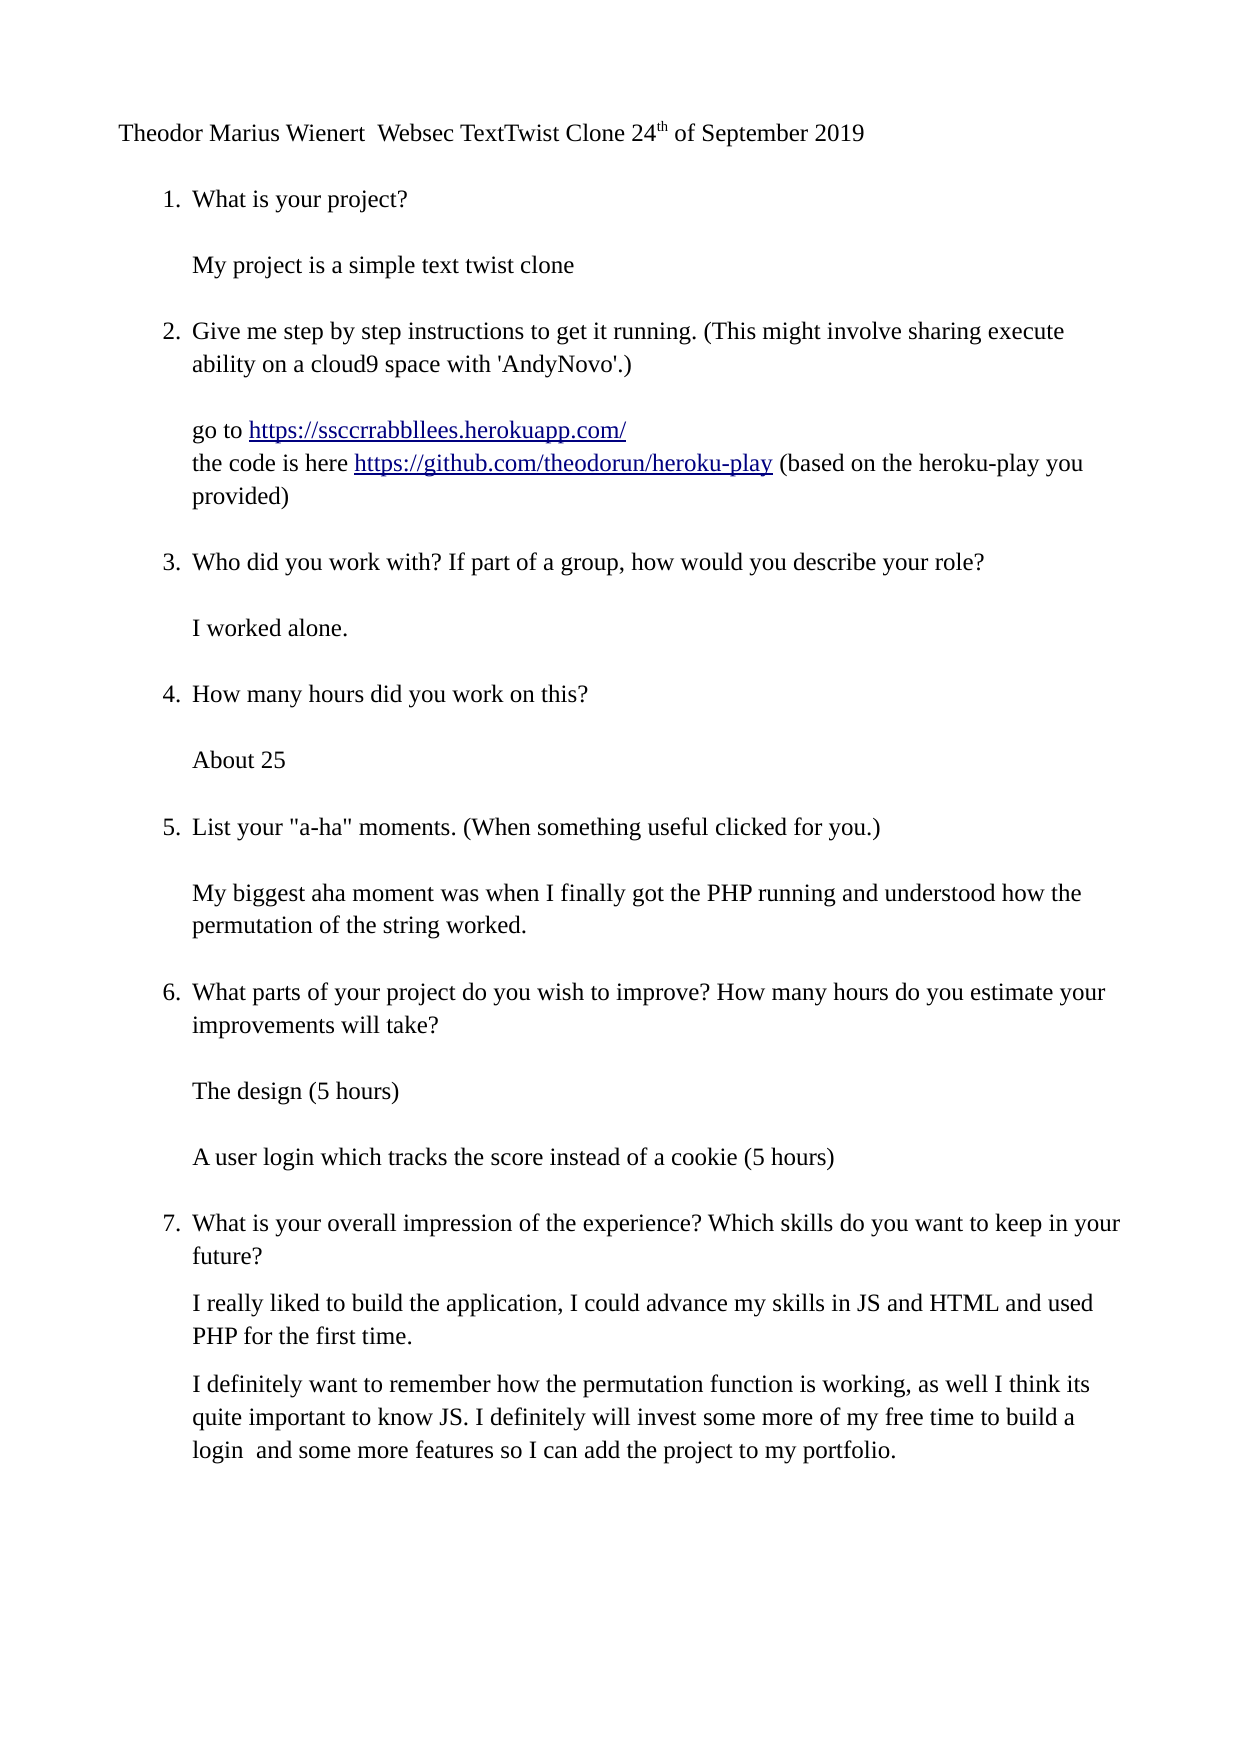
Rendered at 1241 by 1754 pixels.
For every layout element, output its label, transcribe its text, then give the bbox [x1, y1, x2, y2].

list the code is here https://github.com/theodorun/heroku-play (based on the heroku-play you provided) [162, 448, 1122, 510]
text A user login which tracks the score instead of a cookie (5 hours) [118, 1142, 1122, 1171]
list Give me step by step instructions to get it running. (This might involve sharing execute ability on a cloud9 space with 'AndyNovo'.) [162, 316, 1122, 378]
text Theodor Marius Wienert Websec TextTwist Clone 24th of September 2019 [118, 118, 1122, 147]
list What is your overall impression of the experience? Which skills do you want to keep in your future? [162, 1208, 1122, 1269]
list My project is a simple text twist clone [162, 250, 1122, 279]
list Who did you work with? If part of a group, how would you describe your role? [162, 547, 1122, 576]
list My biggest aha moment was when I finally got the PHP running and understood how the permutation of the string worked. [162, 878, 1122, 939]
text I definitely want to remember how the permutation function is working, as well I think its quite important to know JS. I definitely will invest some more of my free time to build a login and some more features so I can add the project to my portfolio. [118, 1369, 1122, 1464]
list What is your project? [162, 184, 1122, 213]
list List your "a-ha" moments. (When something useful clicked for you.) [162, 812, 1122, 840]
list What parts of your project do you wish to improve? How many hours do you estimate your improvements will take? [162, 977, 1122, 1038]
list The design (5 hours) [162, 1076, 1122, 1104]
list About 25 [162, 746, 1122, 774]
list go to https://ssccrrabbllees.herokuapp.com/ [162, 415, 1122, 444]
list I worked alone. [162, 613, 1122, 642]
list How many hours did you work on this? [162, 679, 1122, 708]
text I really liked to build the application, I could advance my skills in JS and HTML and used PHP for the first time. [118, 1288, 1122, 1350]
